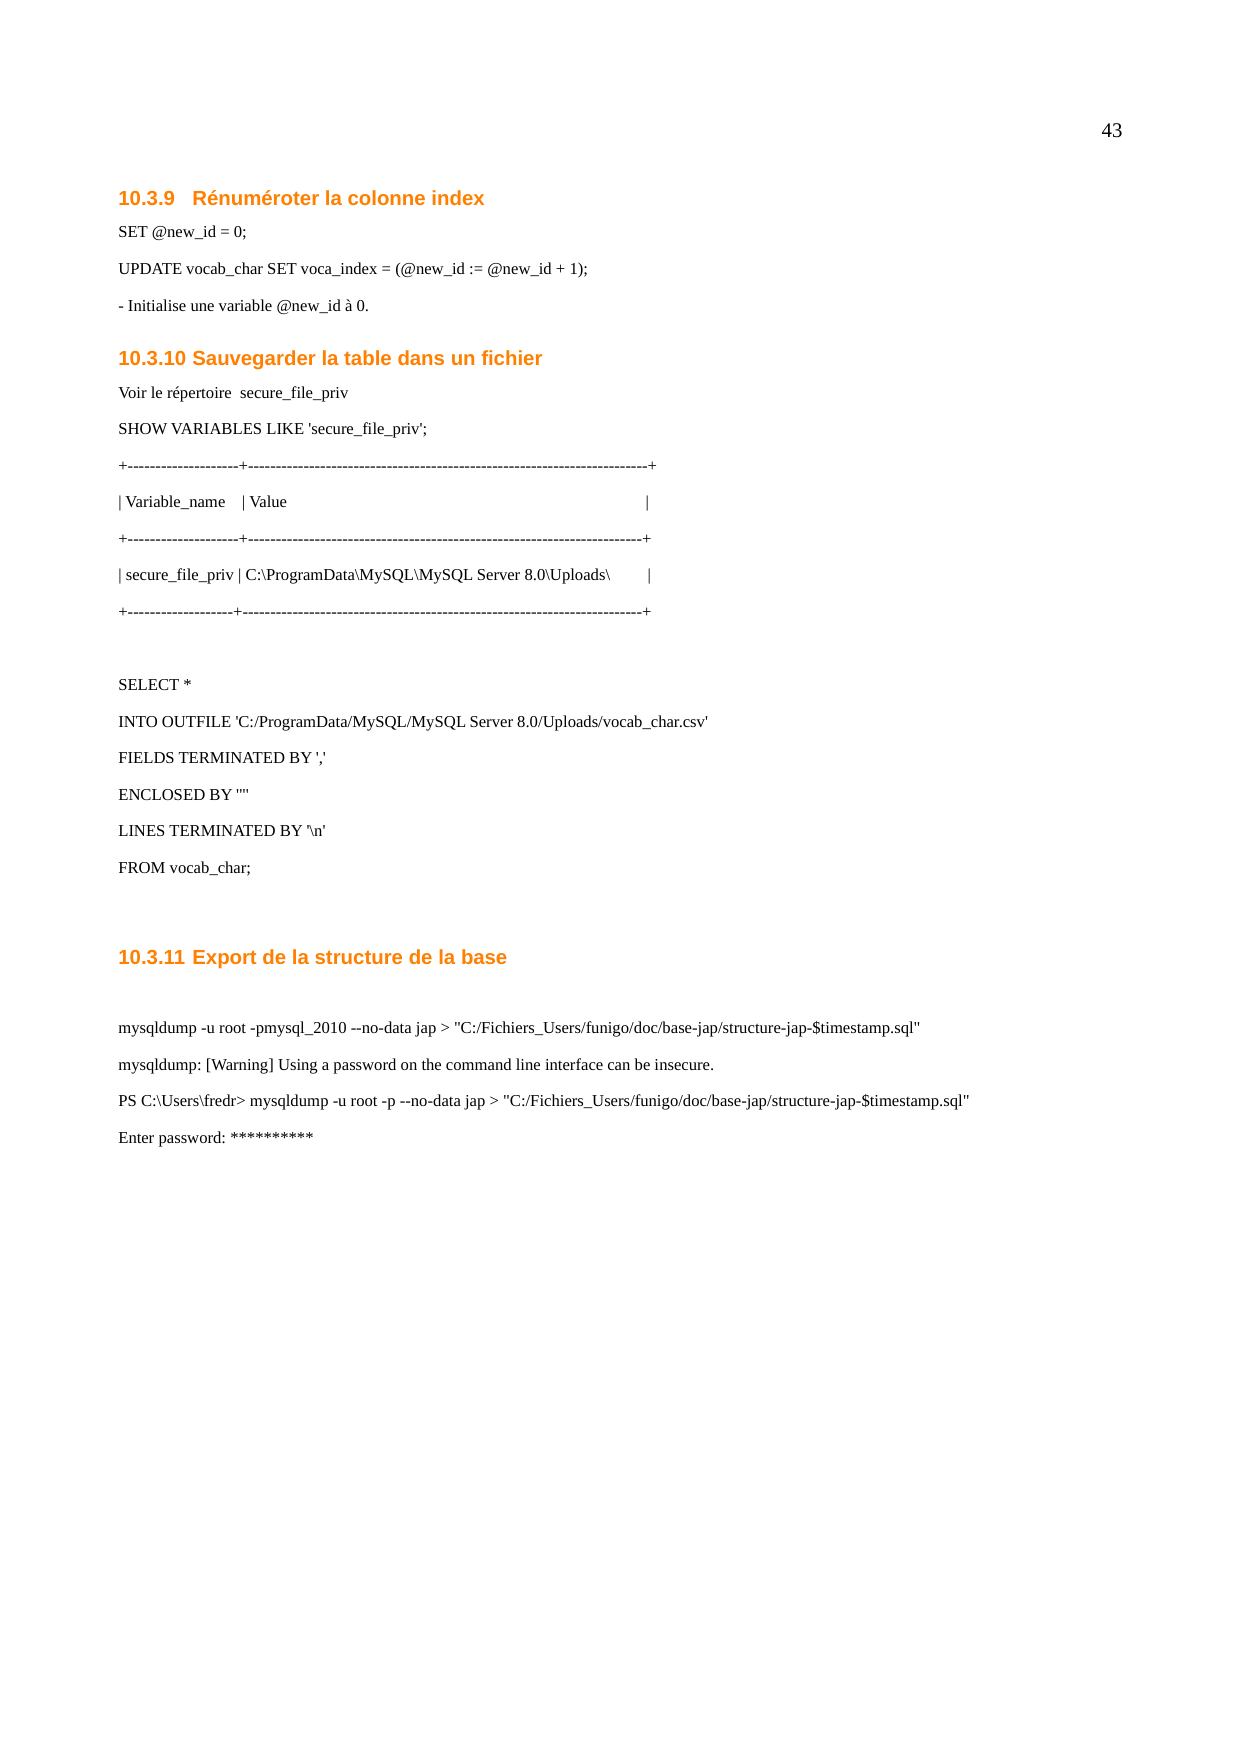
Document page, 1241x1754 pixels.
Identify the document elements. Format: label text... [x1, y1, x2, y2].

text mysqldump: [Warning] Using a password on the command line interface can be insecure. [118, 1054, 1122, 1074]
text INTO OUTFILE 'C:/ProgramData/MySQL/MySQL Server 8.0/Uploads/vocab_char.csv' [118, 711, 1122, 731]
text | Variable_name | Value | [118, 492, 1122, 511]
text UPDATE vocab_char SET voca_index = (@new_id := @new_id + 1); [118, 259, 1122, 278]
text - Initialise une variable @new_id à 0. [118, 295, 1122, 314]
text mysqldump -u root -pmysql_2010 --no-data jap > "C:/Fichiers_Users/funigo/doc/base-jap/structure-jap-$timestamp.sql" [118, 1018, 1122, 1037]
text +--------------------+-----------------------------------------------------------------------+ [118, 529, 1122, 548]
subtitle Sauvegarder la table dans un fichier [118, 346, 1122, 370]
text SHOW VARIABLES LIKE 'secure_file_priv'; [118, 419, 1122, 438]
text +--------------------+------------------------------------------------------------------------+ [118, 456, 1122, 475]
text FROM vocab_char; [118, 858, 1122, 877]
subtitle Export de la structure de la base [118, 945, 1122, 969]
text Voir le répertoire secure_file_priv [118, 382, 1122, 402]
text SET @new_id = 0; [118, 222, 1122, 241]
text SELECT * [118, 675, 1122, 694]
text ENCLOSED BY '"' [118, 784, 1122, 804]
text +-------------------+------------------------------------------------------------------------+ [118, 602, 1122, 621]
text | secure_file_priv | C:\ProgramData\MySQL\MySQL Server 8.0\Uploads\ | [118, 565, 1122, 584]
text Enter password: ********** [118, 1128, 1122, 1147]
text FIELDS TERMINATED BY ',' [118, 748, 1122, 767]
subtitle Rénuméroter la colonne index [118, 186, 1122, 210]
text LINES TERMINATED BY '\n' [118, 821, 1122, 840]
text PS C:\Users\fredr> mysqldump -u root -p --no-data jap > "C:/Fichiers_Users/funigo/doc/base-jap/structure-jap-$timestamp.sql" [118, 1091, 1122, 1110]
